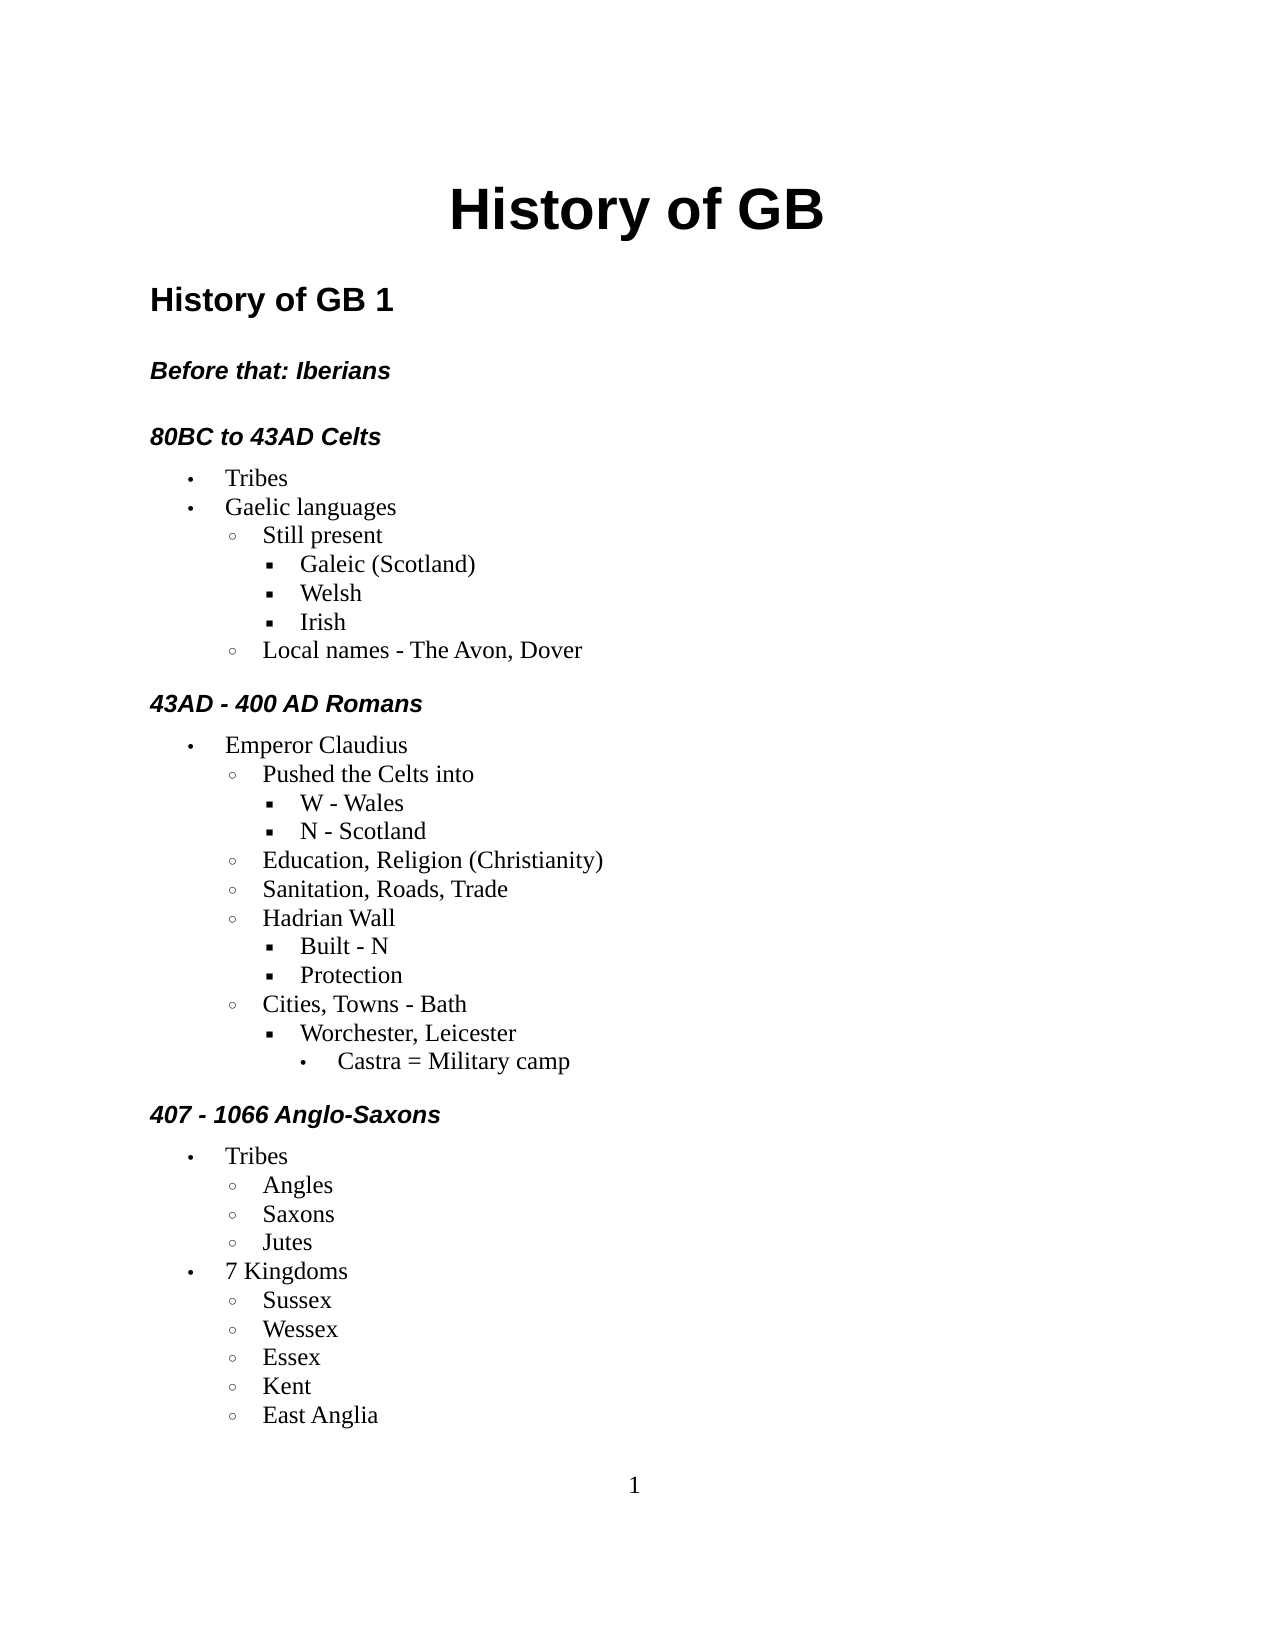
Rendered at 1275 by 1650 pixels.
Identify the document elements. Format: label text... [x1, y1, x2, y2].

list Hadrian Wall [225, 903, 1125, 931]
list W - Wales [262, 788, 1125, 816]
list 7 Kingdoms [187, 1256, 1125, 1285]
list Wessex [225, 1314, 1125, 1342]
list Irish [262, 607, 1125, 635]
list Kent [225, 1371, 1125, 1400]
list Education, Religion (Christianity) [225, 845, 1125, 874]
list Essex [225, 1342, 1125, 1371]
subtitle 80BC to 43AD Celts [150, 422, 1125, 450]
title History of GB [150, 175, 1125, 242]
list Local names - The Avon, Dover [225, 635, 1125, 664]
list Worchester, Leicester [262, 1018, 1125, 1046]
list East Anglia [225, 1400, 1125, 1429]
subtitle 407 - 1066 Anglo-Saxons [150, 1100, 1125, 1129]
list Castra = Military camp [300, 1046, 1125, 1075]
list Tribes [187, 1141, 1125, 1170]
list Saxons [225, 1199, 1125, 1227]
subtitle Before that: Iberians [150, 356, 1125, 384]
list Still present [225, 520, 1125, 549]
list Angles [225, 1170, 1125, 1199]
list Tribes [187, 463, 1125, 492]
list Welsh [262, 578, 1125, 607]
subtitle 43AD - 400 AD Romans [150, 689, 1125, 718]
list Emperor Claudius [187, 730, 1125, 759]
list Galeic (Scotland) [262, 549, 1125, 578]
list Protection [262, 960, 1125, 989]
list Sussex [225, 1285, 1125, 1314]
list Gaelic languages [187, 492, 1125, 520]
list Pushed the Celts into [225, 759, 1125, 788]
list Built - N [262, 931, 1125, 960]
list Cities, Towns - Bath [225, 989, 1125, 1018]
subtitle History of GB 1 [150, 279, 1125, 318]
list N - Scotland [262, 816, 1125, 845]
list Sanitation, Roads, Trade [225, 874, 1125, 903]
list Jutes [225, 1227, 1125, 1256]
